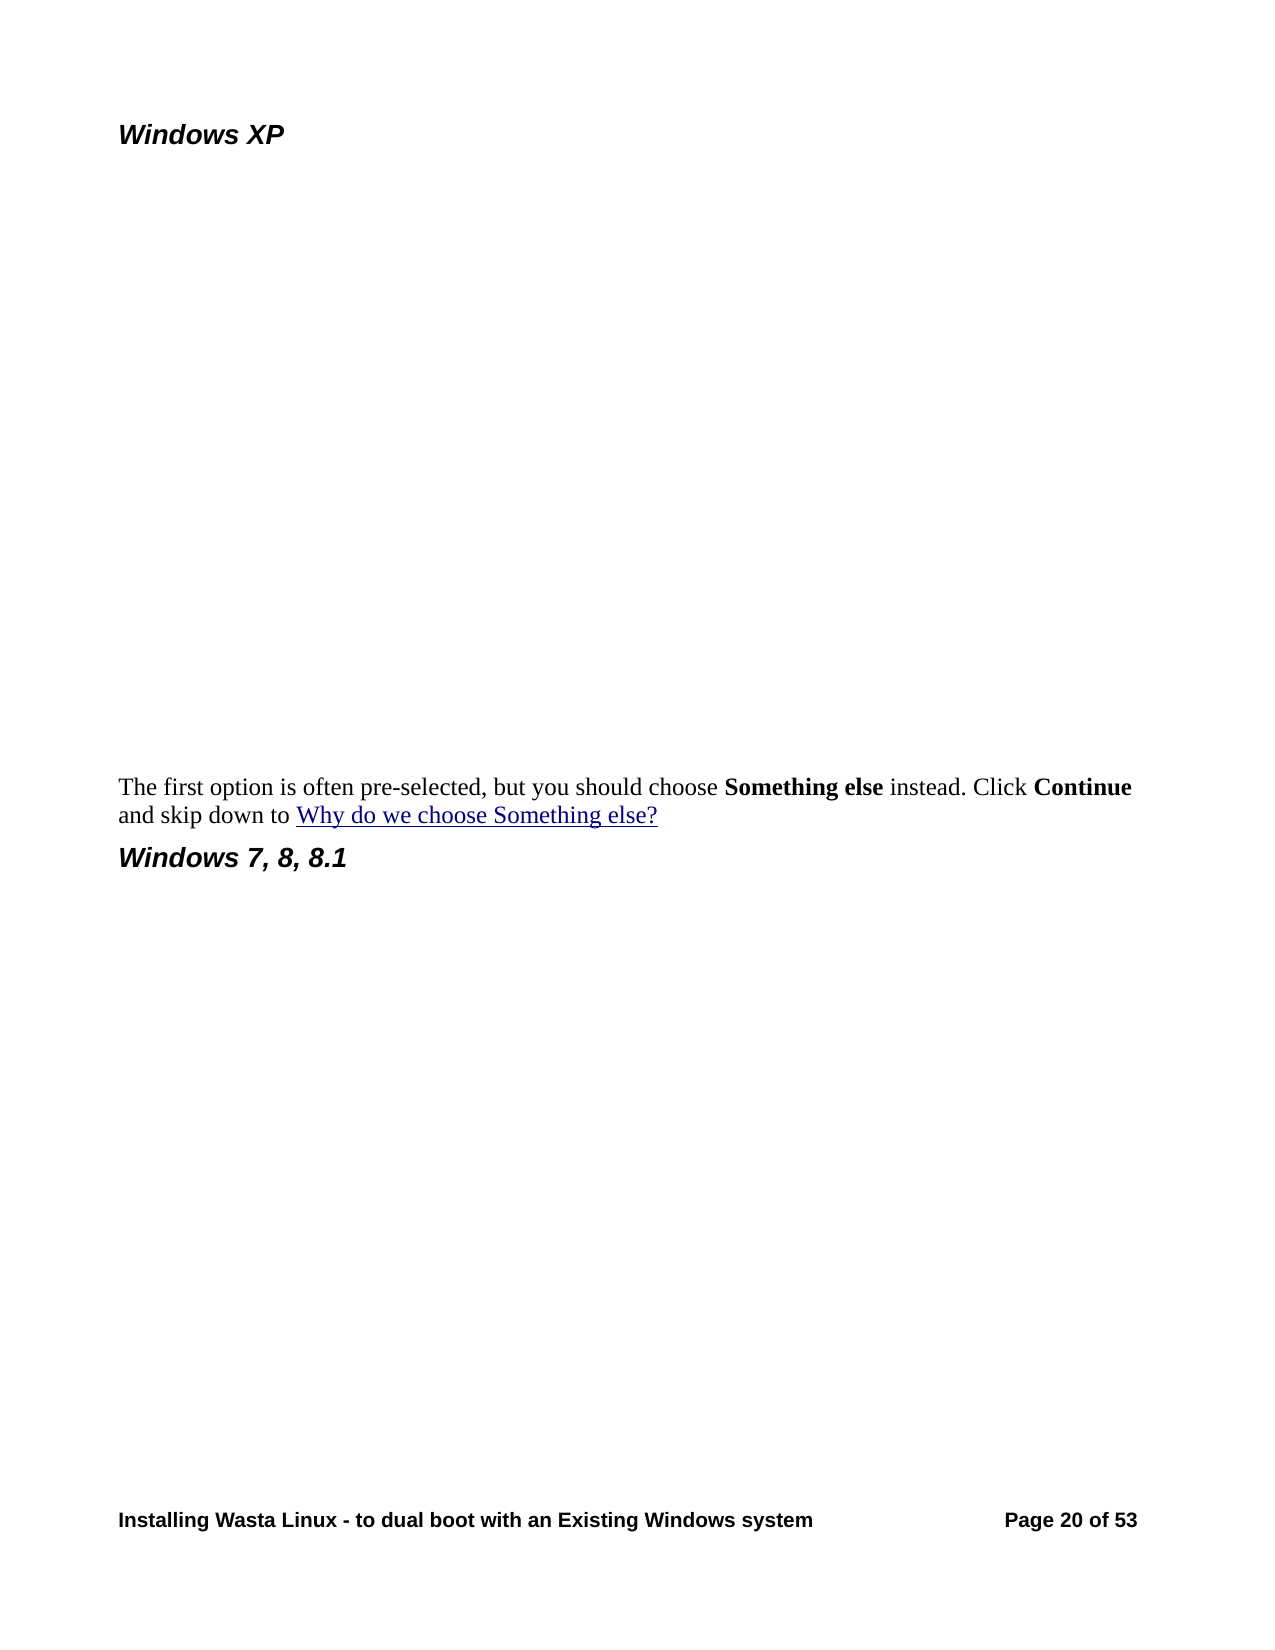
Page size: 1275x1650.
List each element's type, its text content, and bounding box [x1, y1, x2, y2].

subtitle Windows XP [118, 118, 1157, 150]
subtitle Windows 7, 8, 8.1 [118, 842, 1157, 874]
text The first option is often pre-selected, but you should choose Something else instead. Click Continue and skip down to Why do we choose Something else? [118, 772, 1157, 829]
